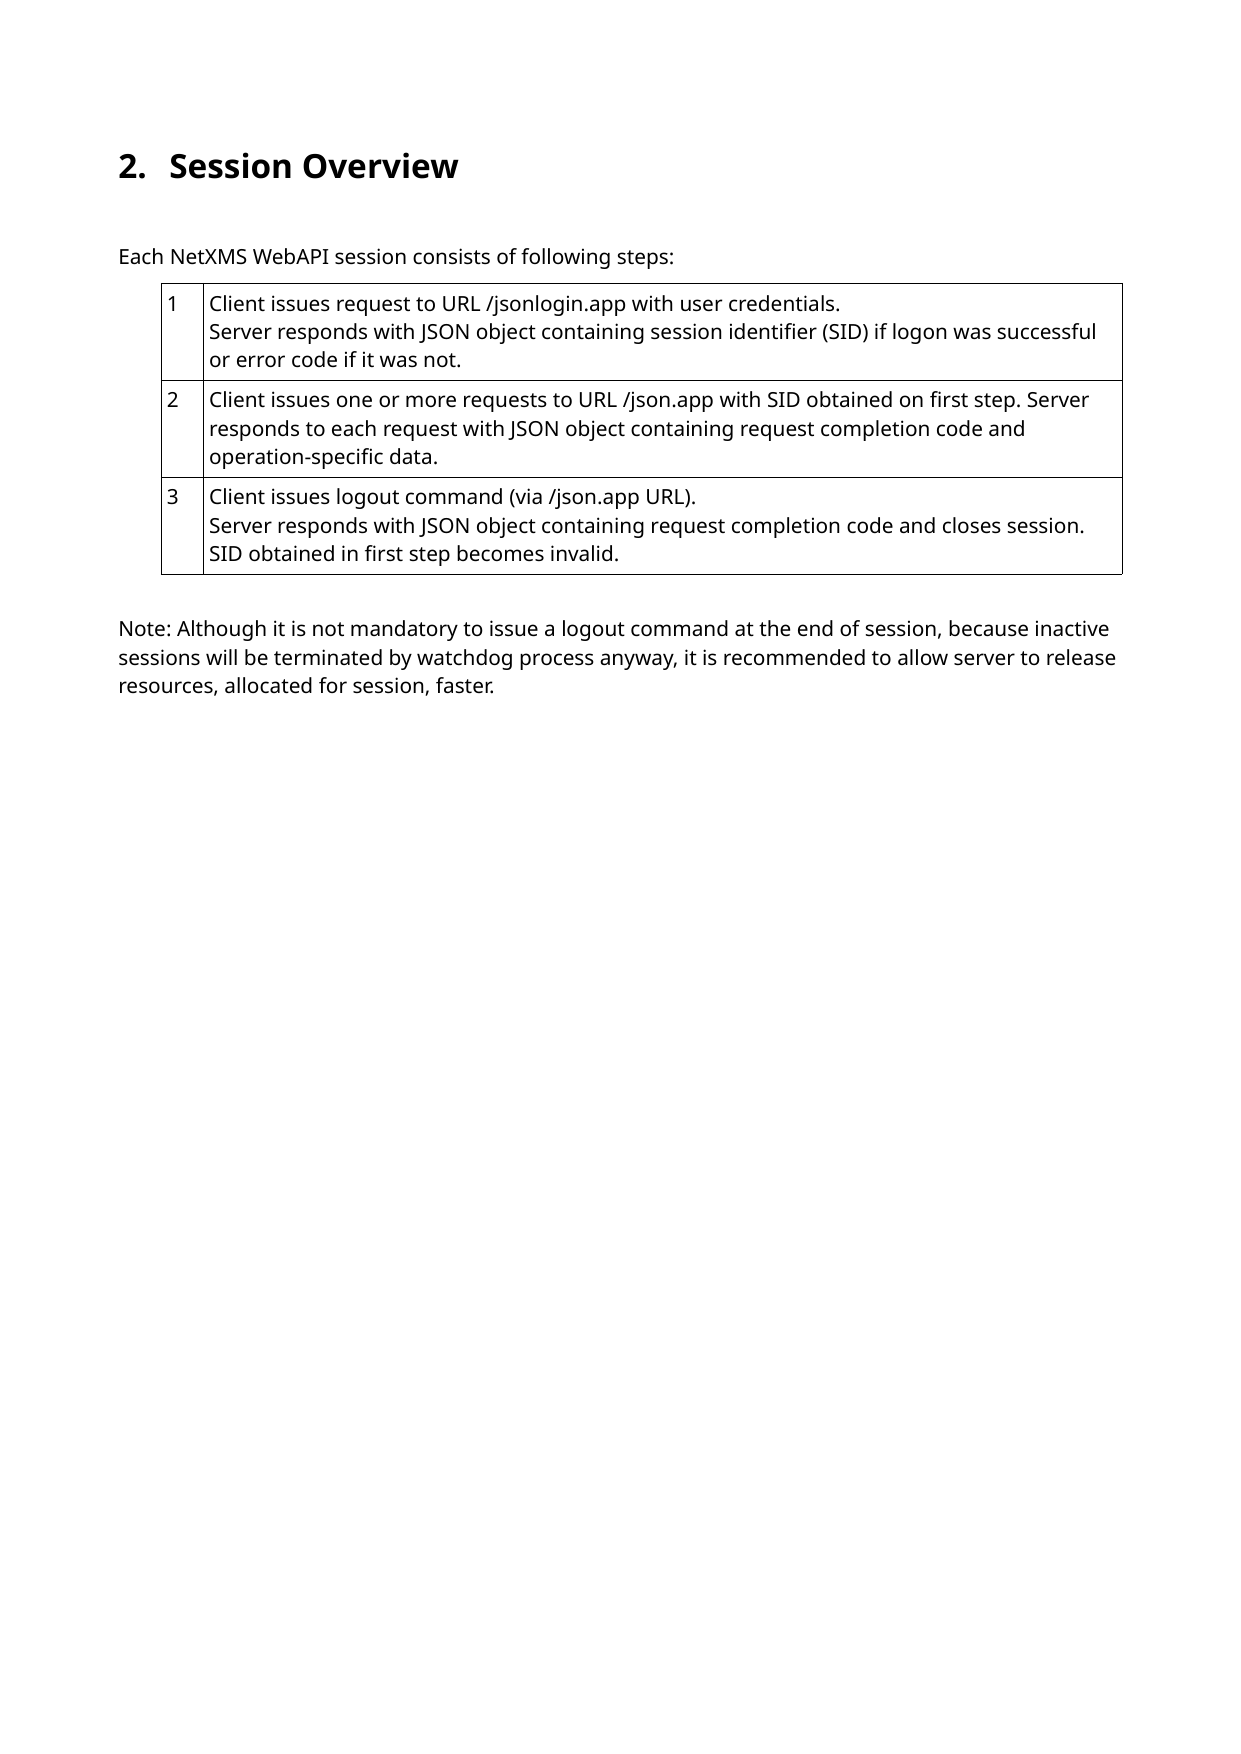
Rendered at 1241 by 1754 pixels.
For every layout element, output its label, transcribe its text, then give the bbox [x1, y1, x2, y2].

subtitle Session Overview [118, 143, 1122, 188]
table_cell Client issues logout command (via /json.app URL). Server responds with JSON object containing request completion code and closes session. SID obtained in first step becomes invalid. [204, 478, 1122, 573]
text Each NetXMS WebAPI session consists of following steps: [118, 242, 1122, 270]
table_cell 3 [162, 478, 203, 573]
table_header Client issues request to URL /jsonlogin.app with user credentials. Server responds with JSON object containing session identifier (SID) if logon was successful or error code if it was not. [204, 284, 1122, 380]
table_cell 2 [162, 381, 203, 477]
table_header 1 [162, 284, 203, 380]
table_cell Client issues one or more requests to URL /json.app with SID obtained on first step. Server responds to each request with JSON object containing request completion code and operation-specific data. [204, 381, 1122, 477]
text Note: Although it is not mandatory to issue a logout command at the end of session, because inactive sessions will be terminated by watchdog process anyway, it is recommended to allow server to release resources, allocated for session, faster. [118, 614, 1122, 700]
